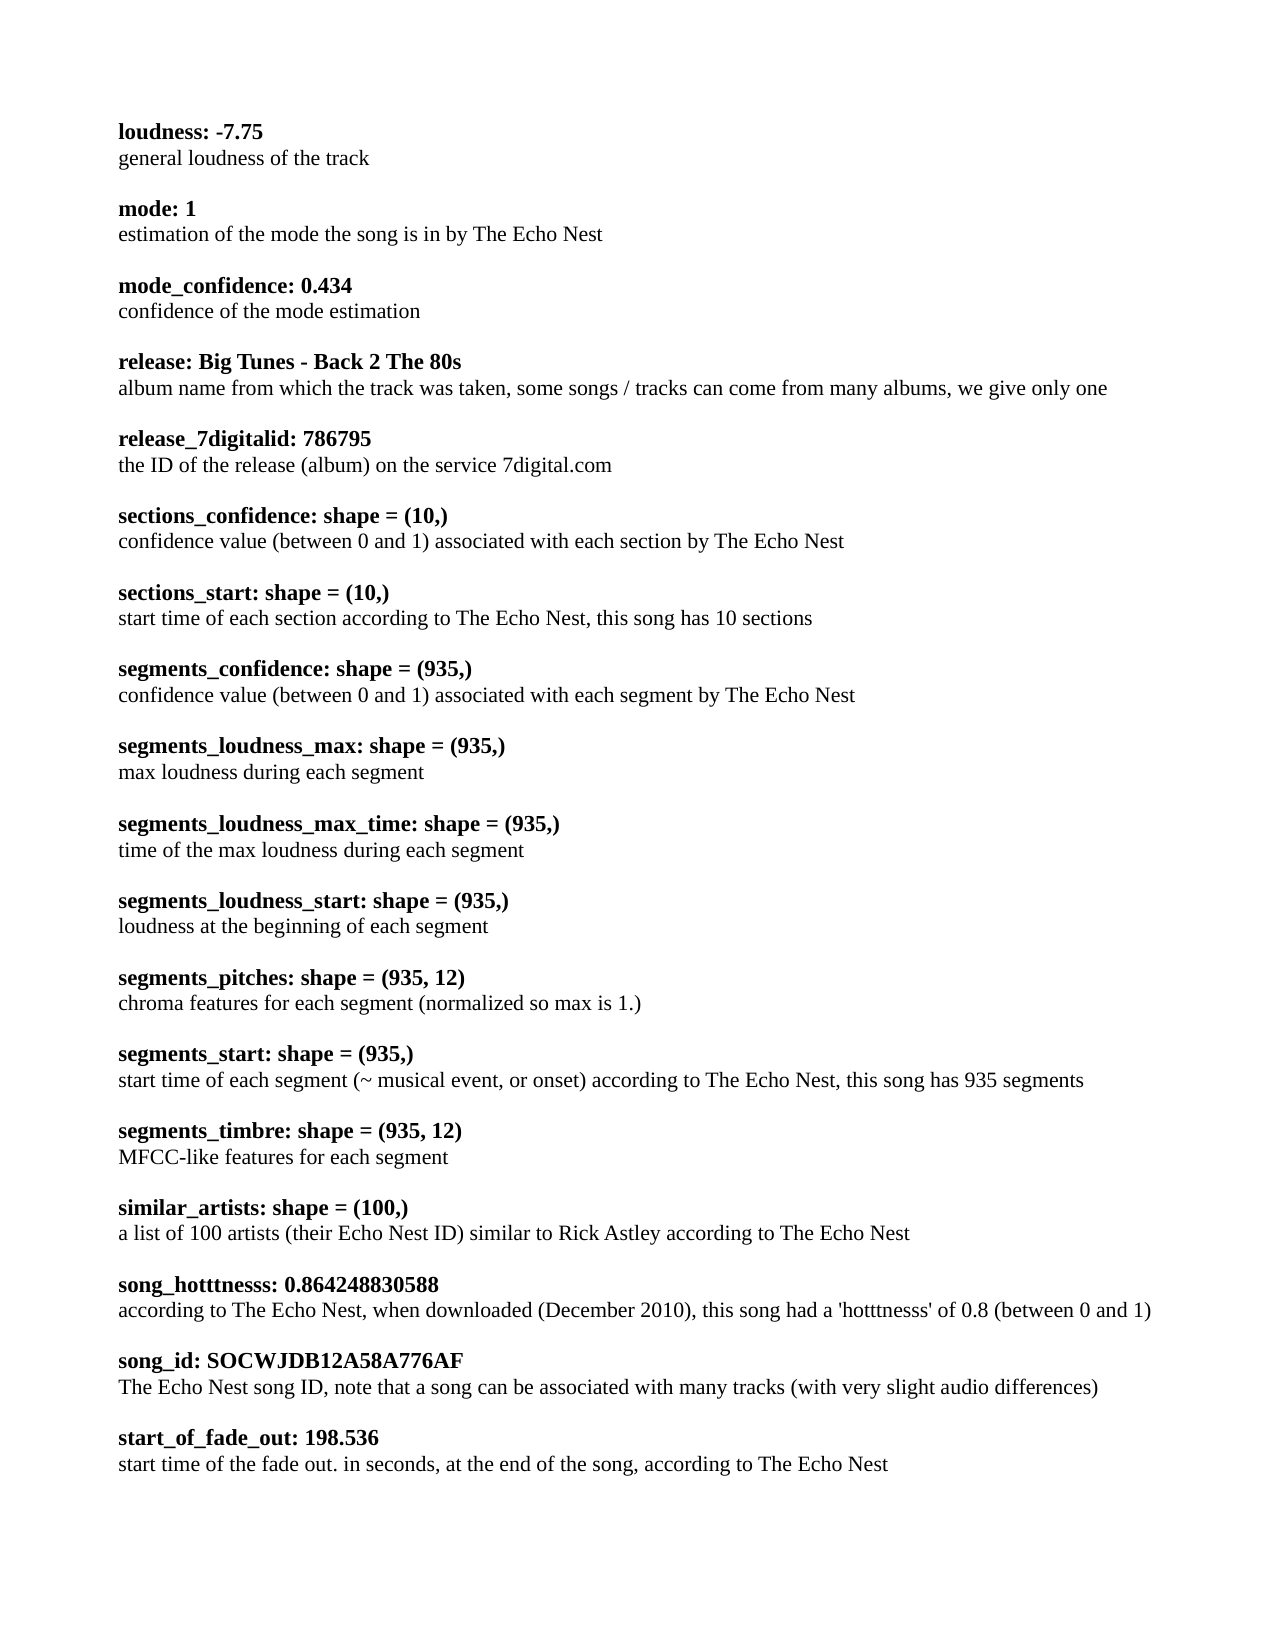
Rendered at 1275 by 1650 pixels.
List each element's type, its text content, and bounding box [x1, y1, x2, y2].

text sections_confidence: shape = (10,) [118, 502, 1157, 528]
text start time of each segment (~ musical event, or onset) according to The Echo Nest, this song has 935 segments [118, 1067, 1157, 1092]
text estimation of the mode the song is in by The Echo Nest [118, 221, 1157, 246]
text segments_loudness_start: shape = (935,) [118, 887, 1157, 913]
text max loudness during each segment [118, 759, 1157, 784]
text mode: 1 [118, 195, 1157, 221]
text chroma features for each segment (normalized so max is 1.) [118, 990, 1157, 1015]
text time of the max loudness during each segment [118, 837, 1157, 862]
text segments_pitches: shape = (935, 12) [118, 964, 1157, 990]
text release: Big Tunes - Back 2 The 80s [118, 348, 1157, 375]
text according to The Echo Nest, when downloaded (December 2010), this song had a 'hotttnesss' of 0.8 (between 0 and 1) [118, 1297, 1157, 1322]
text start_of_fade_out: 198.536 [118, 1424, 1157, 1451]
text segments_confidence: shape = (935,) [118, 656, 1157, 682]
text album name from which the track was taken, some songs / tracks can come from many albums, we give only one [118, 375, 1157, 400]
text mode_confidence: 0.434 [118, 272, 1157, 298]
text segments_start: shape = (935,) [118, 1041, 1157, 1067]
text loudness at the beginning of each segment [118, 913, 1157, 938]
text segments_loudness_max_time: shape = (935,) [118, 810, 1157, 837]
text confidence value (between 0 and 1) associated with each segment by The Echo Nest [118, 682, 1157, 707]
text a list of 100 artists (their Echo Nest ID) similar to Rick Astley according to The Echo Nest [118, 1220, 1157, 1246]
text start time of the fade out. in seconds, at the end of the song, according to The Echo Nest [118, 1451, 1157, 1476]
text release_7digitalid: 786795 [118, 425, 1157, 452]
text general loudness of the track [118, 144, 1157, 170]
text similar_artists: shape = (100,) [118, 1194, 1157, 1220]
text start time of each section according to The Echo Nest, this song has 10 sections [118, 605, 1157, 630]
text song_id: SOCWJDB12A58A776AF [118, 1348, 1157, 1374]
text loudness: -7.75 [118, 118, 1157, 144]
text song_hotttnesss: 0.864248830588 [118, 1271, 1157, 1297]
text the ID of the release (album) on the service 7digital.com [118, 452, 1157, 477]
text MFCC-like features for each segment [118, 1144, 1157, 1169]
text confidence value (between 0 and 1) associated with each section by The Echo Nest [118, 528, 1157, 553]
text confidence of the mode estimation [118, 298, 1157, 323]
text The Echo Nest song ID, note that a song can be associated with many tracks (with very slight audio differences) [118, 1374, 1157, 1399]
text sections_start: shape = (10,) [118, 579, 1157, 605]
text segments_loudness_max: shape = (935,) [118, 732, 1157, 759]
text segments_timbre: shape = (935, 12) [118, 1117, 1157, 1144]
